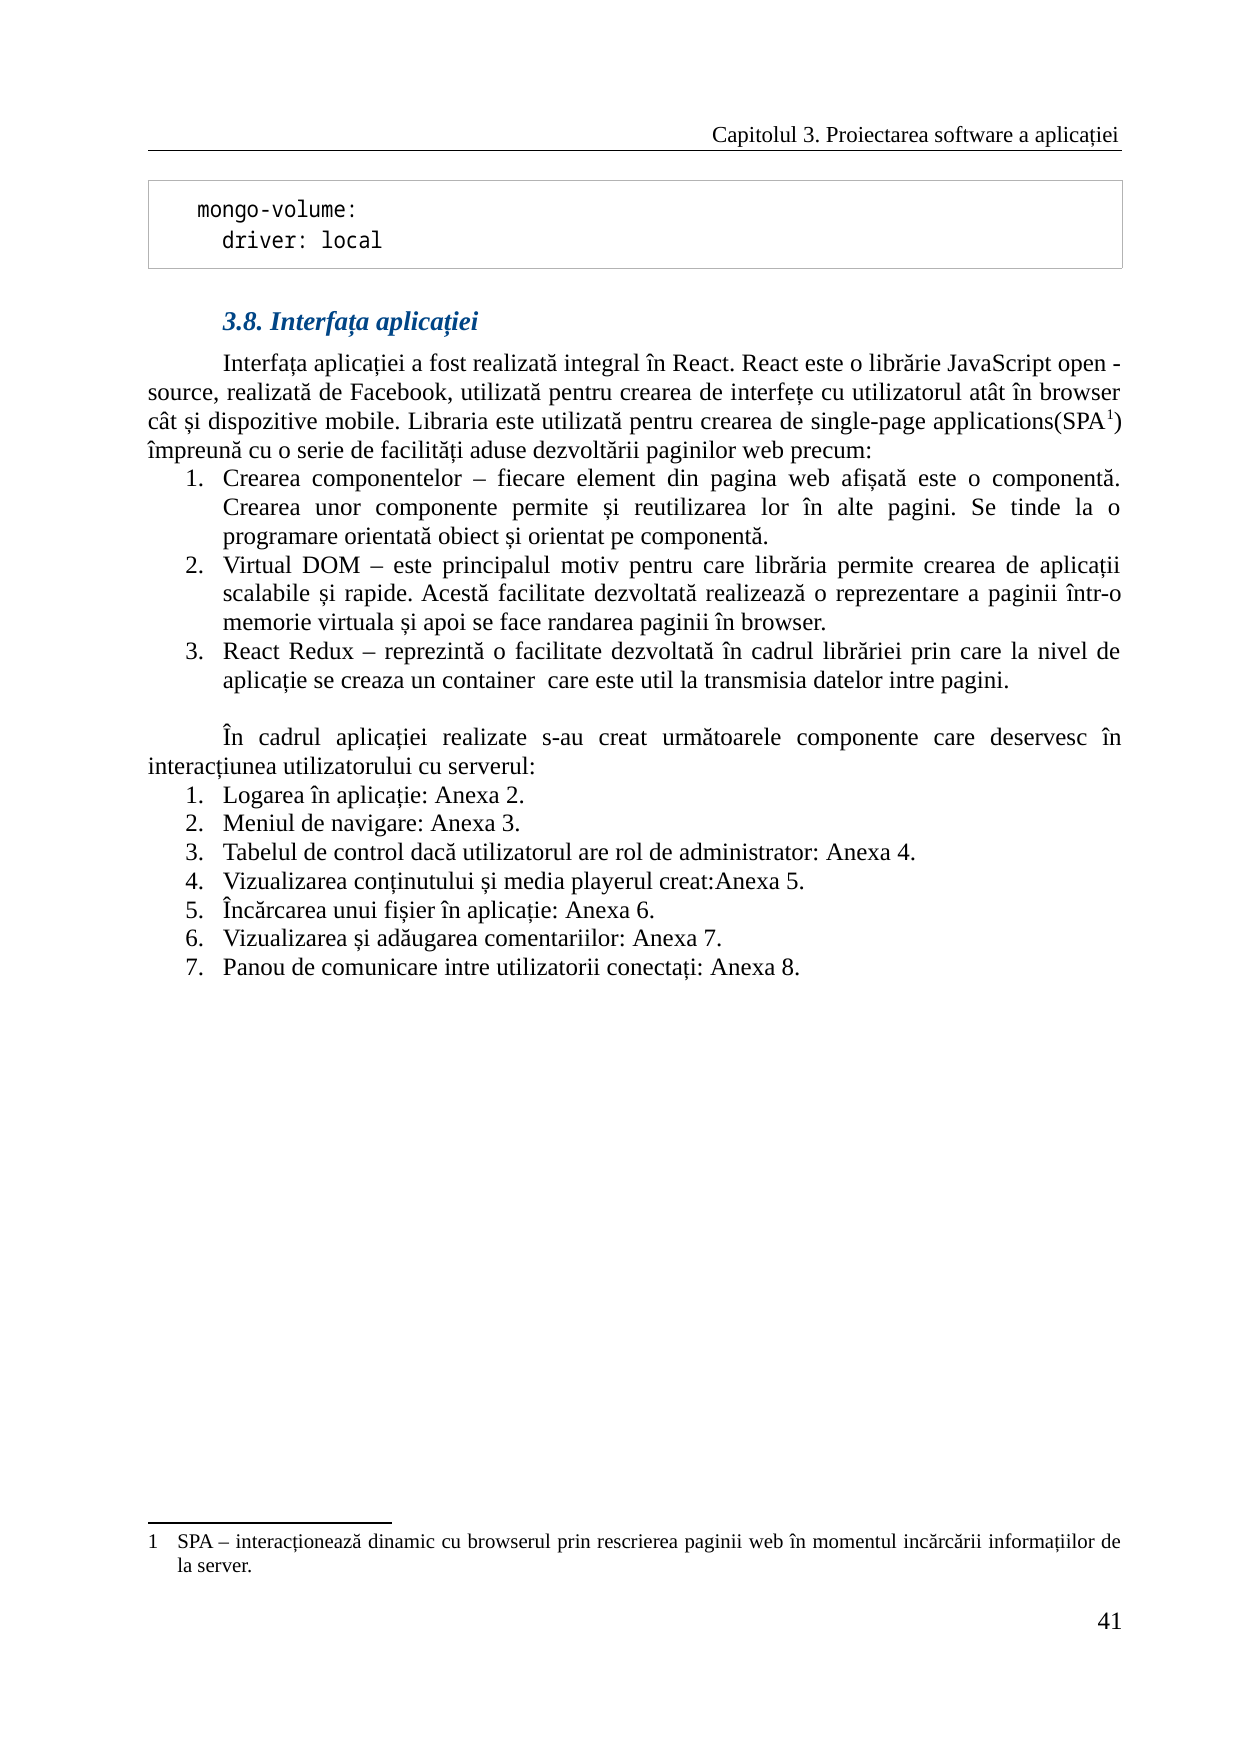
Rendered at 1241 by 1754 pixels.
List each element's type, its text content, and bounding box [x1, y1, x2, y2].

text În cadrul aplicației realizate s-au creat următoarele componente care deservesc în interacțiunea utilizatorului cu serverul: [148, 722, 1122, 780]
list Meniul de navigare: Anexa 3. [185, 808, 1122, 837]
text SPA – interacționează dinamic cu browserul prin rescrierea paginii web în momentul incărcării informațiilor de la server. [148, 1529, 1122, 1577]
list Panou de comunicare intre utilizatorii conectați: Anexa 8. [185, 952, 1122, 981]
list Vizualizarea și adăugarea comentariilor: Anexa 7. [185, 923, 1122, 952]
list Tabelul de control dacă utilizatorul are rol de administrator: Anexa 4. [185, 837, 1122, 866]
subtitle Interfața aplicației [223, 305, 1122, 336]
list Vizualizarea conținutului și media playerul creat:Anexa 5. [185, 866, 1122, 895]
text Interfața aplicației a fost realizată integral în React. React este o librărie JavaScript open -source, realizată de Facebook, utilizată pentru crearea de interfețe cu utilizatorul atât în browser cât și dispozitive mobile. Libraria este utilizată pentru crearea de single-page applications(SPA) împreună cu o serie de facilități aduse dezvoltării paginilor web precum: [148, 348, 1122, 463]
list Încărcarea unui fișier în aplicație: Anexa 6. [185, 895, 1122, 923]
list Logarea în aplicație: Anexa 2. [185, 780, 1122, 808]
list React Redux – reprezintă o facilitate dezvoltată în cadrul librăriei prin care la nivel de aplicație se creaza un container care este util la transmisia datelor intre pagini. [185, 636, 1122, 693]
text driver: local [149, 211, 1122, 268]
text mongo-volume: [149, 181, 1122, 211]
list Crearea componentelor – fiecare element din pagina web afișată este o componentă. Crearea unor componente permite și reutilizarea lor în alte pagini. Se tinde la o programare orientată obiect și orientat pe componentă. [185, 463, 1122, 550]
list Virtual DOM – este principalul motiv pentru care librăria permite crearea de aplicații scalabile și rapide. Acestă facilitate dezvoltată realizează o reprezentare a paginii într-o memorie virtuala și apoi se face randarea paginii în browser. [185, 550, 1122, 636]
